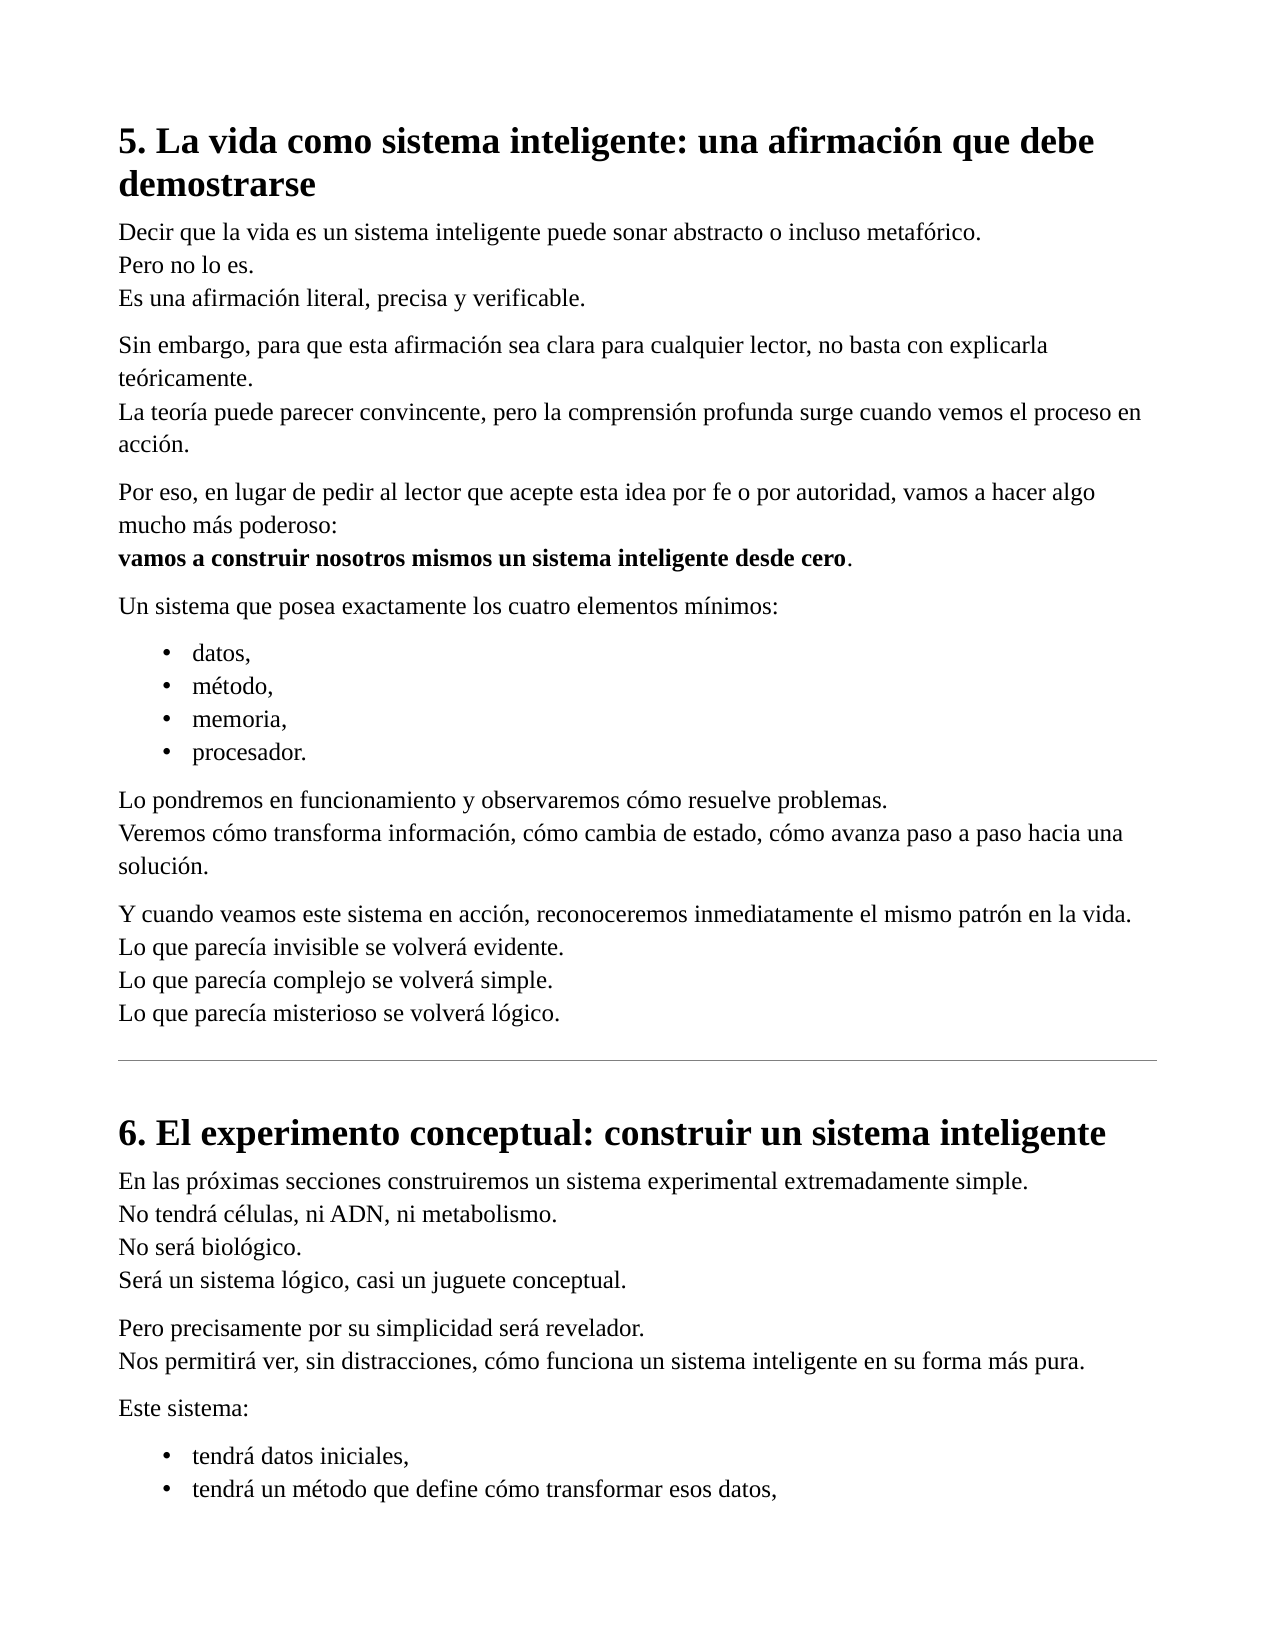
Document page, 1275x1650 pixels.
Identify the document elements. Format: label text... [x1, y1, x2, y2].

subtitle 6. El experimento conceptual: construir un sistema inteligente [118, 1111, 1157, 1154]
text Pero precisamente por su simplicidad será revelador. Nos permitirá ver, sin distracciones, cómo funciona un sistema inteligente en su forma más pura. [118, 1313, 1157, 1374]
list datos, [162, 638, 1157, 667]
list tendrá un método que define cómo transformar esos datos, [162, 1474, 1157, 1503]
list tendrá datos iniciales, [162, 1441, 1157, 1470]
list método, [162, 671, 1157, 700]
list procesador. [162, 737, 1157, 766]
subtitle 5. La vida como sistema inteligente: una afirmación que debe demostrarse [118, 118, 1157, 204]
text Un sistema que posea exactamente los cuatro elementos mínimos: [118, 591, 1157, 619]
text En las próximas secciones construiremos un sistema experimental extremadamente simple. No tendrá células, ni ADN, ni metabolismo. No será biológico. Será un sistema lógico, casi un juguete conceptual. [118, 1166, 1157, 1294]
text Por eso, en lugar de pedir al lector que acepte esta idea por fe o por autoridad, vamos a hacer algo mucho más poderoso: vamos a construir nosotros mismos un sistema inteligente desde cero. [118, 477, 1157, 572]
text Este sistema: [118, 1393, 1157, 1422]
text Sin embargo, para que esta afirmación sea clara para cualquier lector, no basta con explicarla teóricamente. La teoría puede parecer convincente, pero la comprensión profunda surge cuando vemos el proceso en acción. [118, 331, 1157, 458]
list memoria, [162, 704, 1157, 733]
text Lo pondremos en funcionamiento y observaremos cómo resuelve problemas. Veremos cómo transforma información, cómo cambia de estado, cómo avanza paso a paso hacia una solución. [118, 785, 1157, 880]
text Decir que la vida es un sistema inteligente puede sonar abstracto o incluso metafórico. Pero no lo es. Es una afirmación literal, precisa y verificable. [118, 217, 1157, 312]
text Y cuando veamos este sistema en acción, reconoceremos inmediatamente el mismo patrón en la vida. Lo que parecía invisible se volverá evidente. Lo que parecía complejo se volverá simple. Lo que parecía misterioso se volverá lógico. [118, 899, 1157, 1027]
